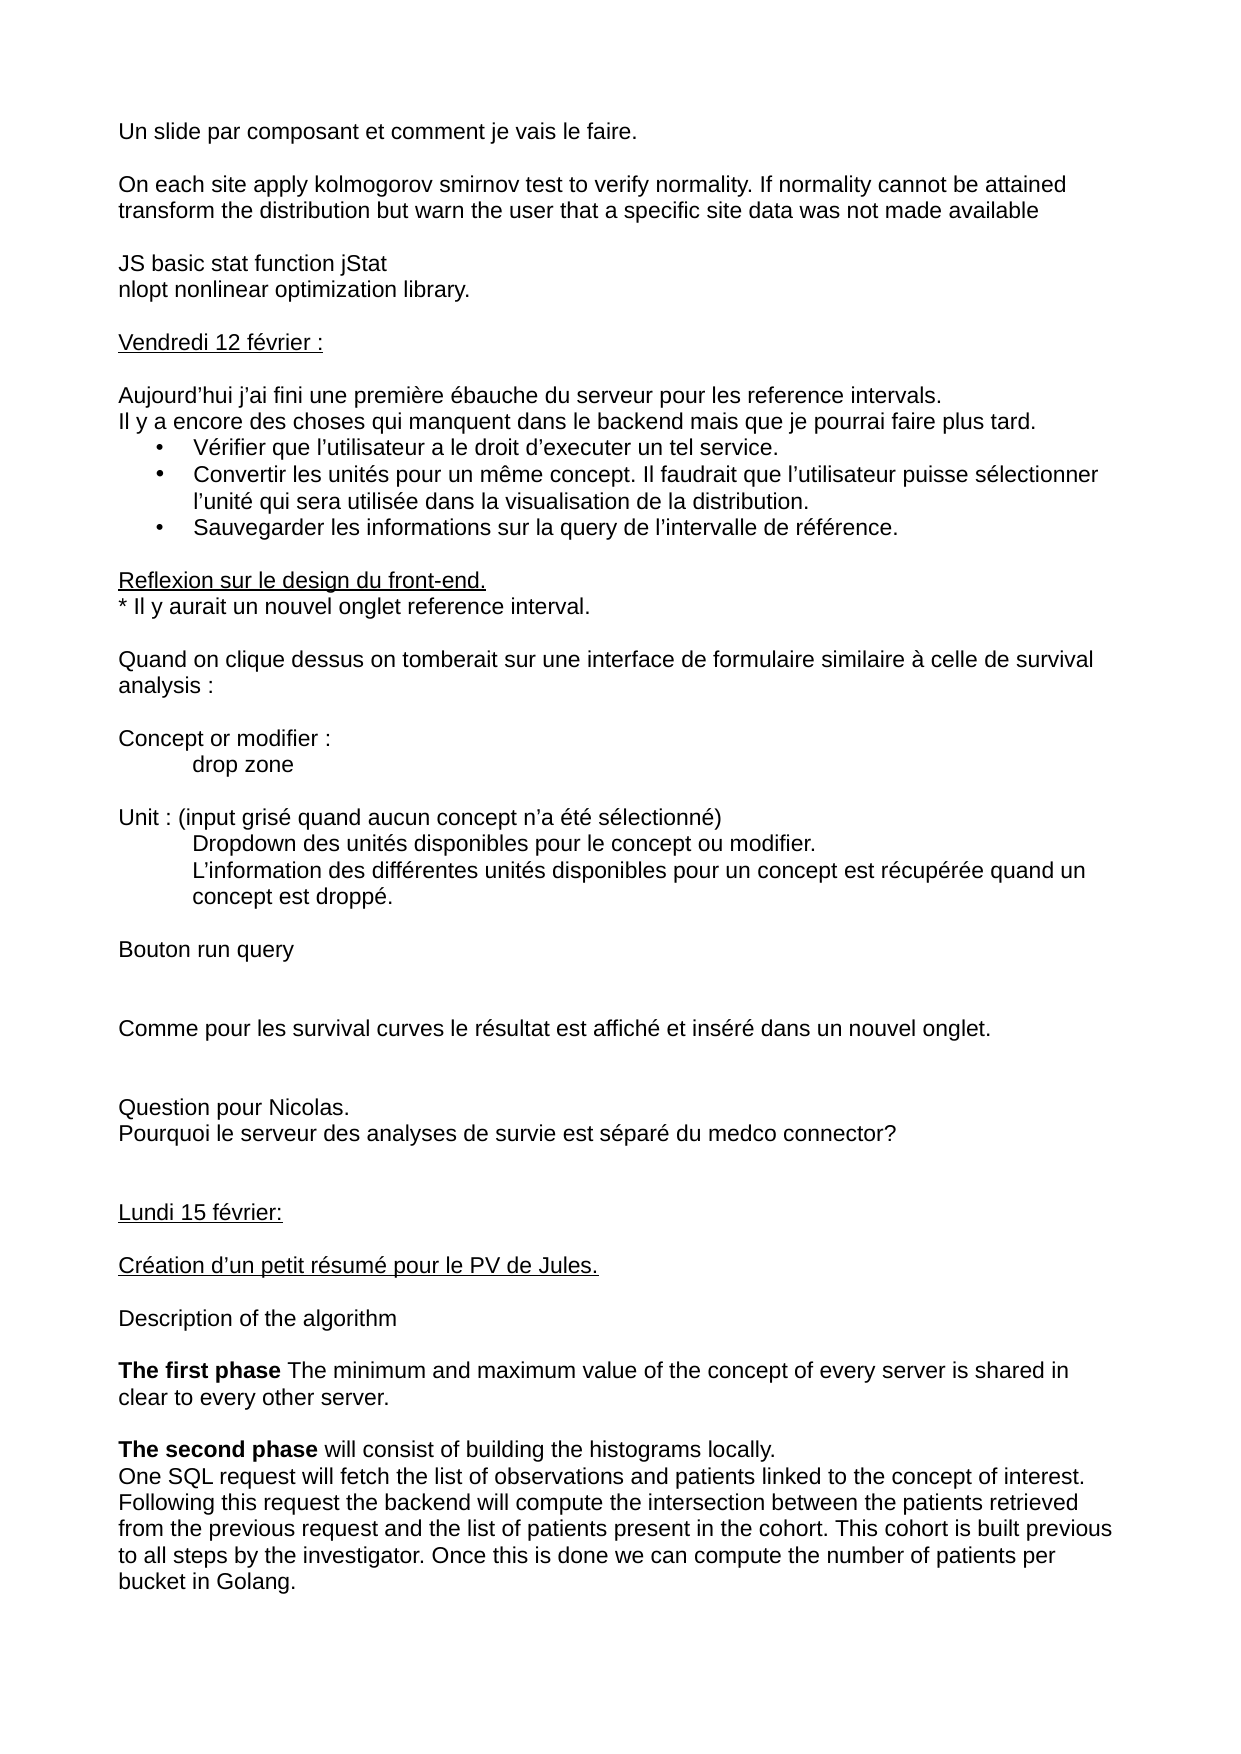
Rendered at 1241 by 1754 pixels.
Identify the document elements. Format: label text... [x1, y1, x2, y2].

text Concept or modifier : [118, 725, 1122, 751]
text Quand on clique dessus on tomberait sur une interface de formulaire similaire à celle de survival analysis : [118, 646, 1122, 698]
text drop zone [118, 751, 1122, 777]
text Comme pour les survival curves le résultat est affiché et inséré dans un nouvel onglet. [118, 1015, 1122, 1041]
text L’information des différentes unités disponibles pour un concept est récupérée quand un concept est droppé. [118, 857, 1122, 909]
text Un slide par composant et comment je vais le faire. [118, 118, 1122, 144]
text Description of the algorithm [118, 1304, 1122, 1331]
text Reflexion sur le design du front-end. [118, 567, 1122, 593]
text One SQL request will fetch the list of observations and patients linked to the concept of interest. Following this request the backend will compute the intersection between the patients retrieved from the previous request and the list of patients present in the cohort. This cohort is built previous to all steps by the investigator. Once this is done we can compute the number of patients per bucket in Golang. [118, 1463, 1122, 1594]
list Vérifier que l’utilisateur a le droit d’executer un tel service. [156, 434, 1122, 461]
text Il y a encore des choses qui manquent dans le backend mais que je pourrai faire plus tard. [118, 408, 1122, 434]
text Unit : (input grisé quand aucun concept n’a été sélectionné) [118, 804, 1122, 830]
list Sauvegarder les informations sur la query de l’intervalle de référence. [156, 514, 1122, 540]
text On each site apply kolmogorov smirnov test to verify normality. If normality cannot be attained transform the distribution but warn the user that a specific site data was not made available [118, 171, 1122, 223]
text Bouton run query [118, 936, 1122, 962]
list Convertir les unités pour un même concept. Il faudrait que l’utilisateur puisse sélectionner l’unité qui sera utilisée dans la visualisation de la distribution. [156, 461, 1122, 514]
text Création d’un petit résumé pour le PV de Jules. [118, 1252, 1122, 1278]
text * Il y aurait un nouvel onglet reference interval. [118, 593, 1122, 619]
text Pourquoi le serveur des analyses de survie est séparé du medco connector? [118, 1120, 1122, 1146]
text nlopt nonlinear optimization library. [118, 276, 1122, 303]
text Vendredi 12 février : [118, 329, 1122, 355]
text Lundi 15 février: [118, 1199, 1122, 1226]
text Dropdown des unités disponibles pour le concept ou modifier. [118, 830, 1122, 857]
text JS basic stat function jStat [118, 250, 1122, 276]
text Question pour Nicolas. [118, 1094, 1122, 1120]
text Aujourd’hui j’ai fini une première ébauche du serveur pour les reference intervals. [118, 382, 1122, 408]
text The first phase The minimum and maximum value of the concept of every server is shared in clear to every other server. [118, 1357, 1122, 1410]
text The second phase will consist of building the histograms locally. [118, 1436, 1122, 1463]
